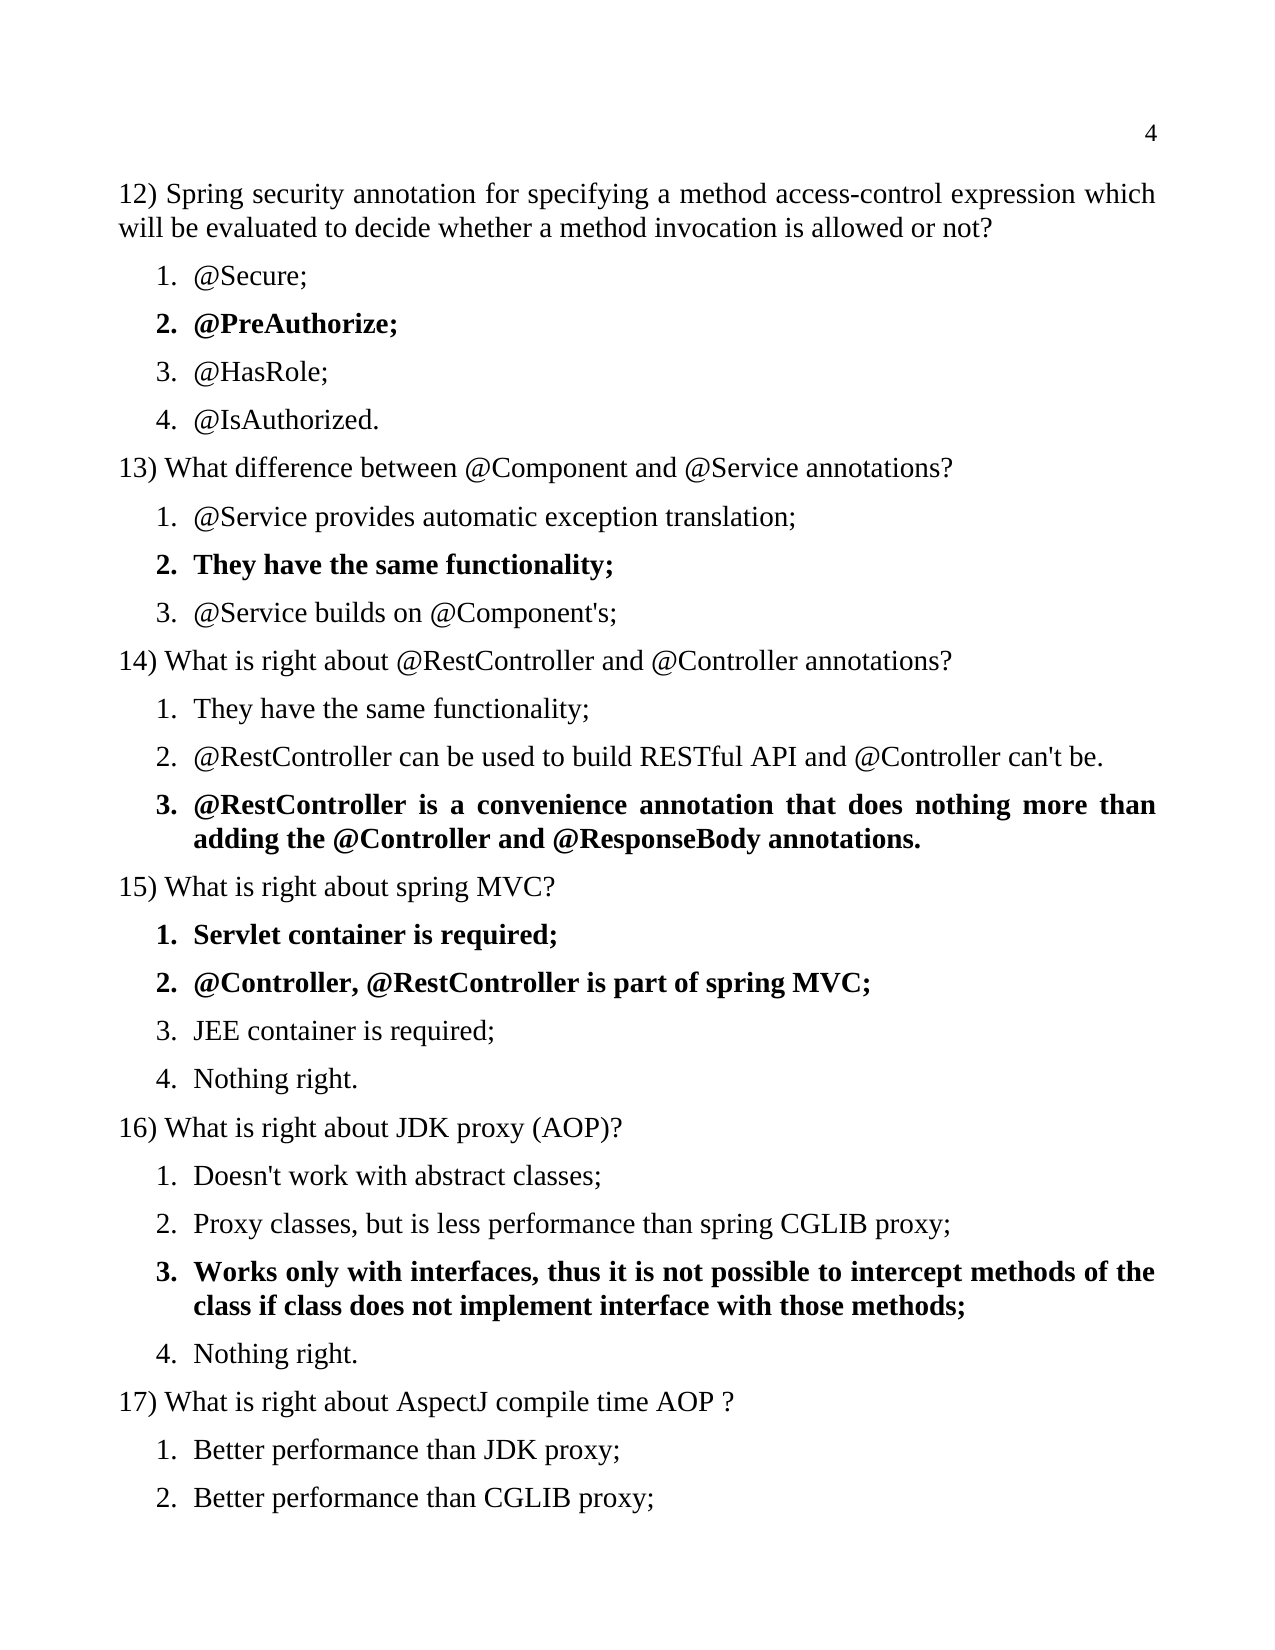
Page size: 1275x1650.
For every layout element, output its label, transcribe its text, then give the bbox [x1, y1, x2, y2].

list JEE container is required; [156, 1013, 1157, 1047]
list Servlet container is required; [156, 917, 1157, 951]
list Better performance than CGLIB proxy; [156, 1480, 1157, 1514]
list @RestController is a convenience annotation that does nothing more than adding the @Controller and @ResponseBody annotations. [156, 787, 1157, 854]
text 16) What is right about JDK proxy (AOP)? [118, 1110, 1157, 1143]
text 15) What is right about spring MVC? [118, 869, 1157, 903]
list @Service builds on @Component's; [156, 595, 1157, 628]
list Nothing right. [156, 1062, 1157, 1095]
list Better performance than JDK proxy; [156, 1432, 1157, 1466]
list Doesn't work with abstract classes; [156, 1158, 1157, 1191]
text 13) What difference between @Component and @Service annotations? [118, 451, 1157, 484]
text 17) What is right about AspectJ compile time AOP ? [118, 1384, 1157, 1417]
list Works only with interfaces, thus it is not possible to intercept methods of the class if class does not implement interface with those methods; [156, 1254, 1157, 1321]
list @Service provides automatic exception translation; [156, 499, 1157, 532]
list Nothing right. [156, 1336, 1157, 1369]
list @PreAuthorize; [156, 306, 1157, 340]
list Proxy classes, but is less performance than spring CGLIB proxy; [156, 1206, 1157, 1239]
text 14) What is right about @RestController and @Controller annotations? [118, 643, 1157, 677]
text 12) Spring security annotation for specifying a method access-control expression which will be evaluated to decide whether a method invocation is allowed or not? [118, 176, 1157, 243]
list @Controller, @RestController is part of spring MVC; [156, 965, 1157, 999]
list @RestController can be used to build RESTful API and @Controller can't be. [156, 739, 1157, 773]
list They have the same functionality; [156, 547, 1157, 580]
list They have the same functionality; [156, 691, 1157, 725]
list @Secure; [156, 258, 1157, 292]
list @IsAuthorized. [156, 402, 1157, 436]
list @HasRole; [156, 354, 1157, 388]
